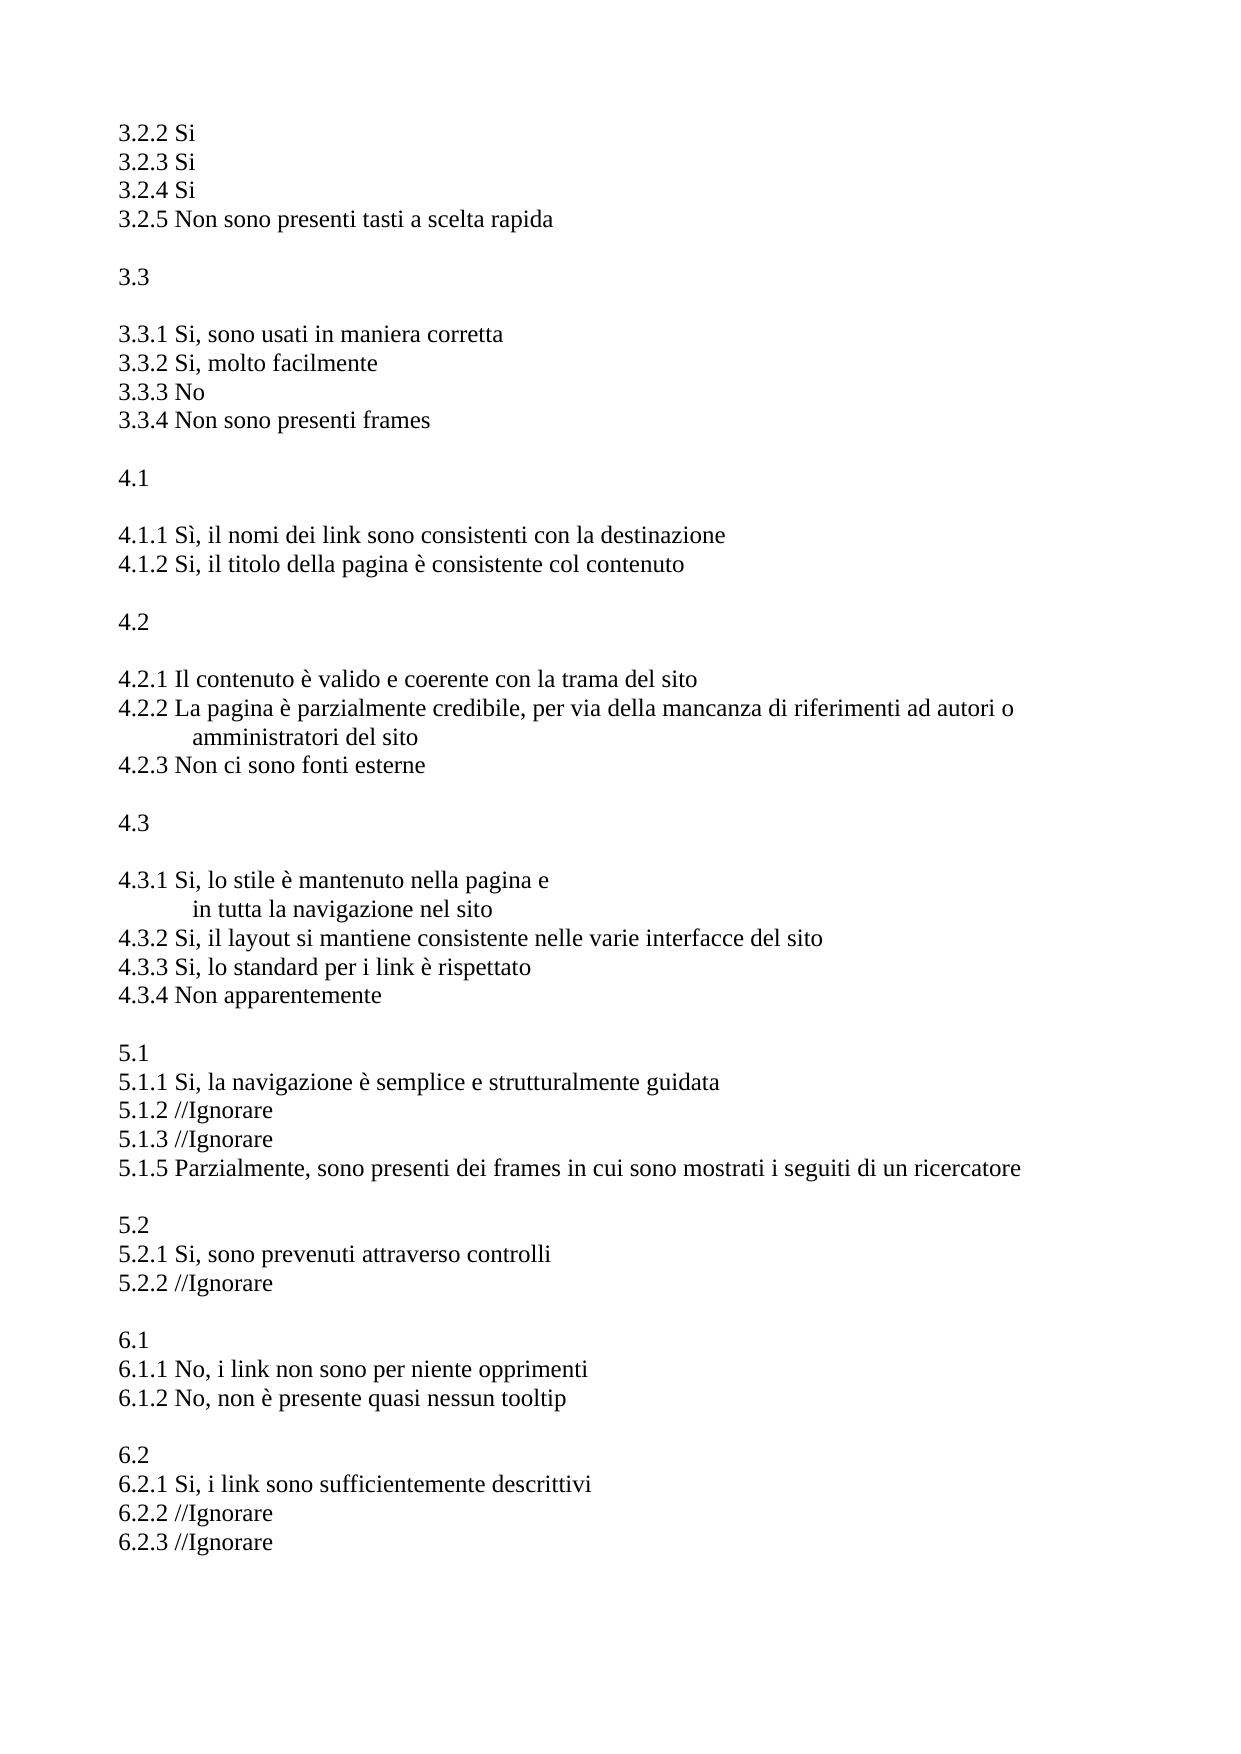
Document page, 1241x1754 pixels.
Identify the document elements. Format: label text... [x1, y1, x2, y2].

text in tutta la navigazione nel sito [118, 894, 1122, 923]
text 4.2.2 La pagina è parzialmente credibile, per via della mancanza di riferimenti ad autori o amministratori del sito [118, 693, 1122, 751]
text 5.2.2 //Ignorare [118, 1268, 1122, 1297]
text 5.1.1 Si, la navigazione è semplice e strutturalmente guidata [118, 1067, 1122, 1096]
text 5.1.5 Parzialmente, sono presenti dei frames in cui sono mostrati i seguiti di un ricercatore [118, 1153, 1122, 1182]
text 5.1.2 //Ignorare [118, 1096, 1122, 1124]
text 4.1.2 Si, il titolo della pagina è consistente col contenuto [118, 549, 1122, 578]
text 5.1 [118, 1038, 1122, 1067]
text 3.3.4 Non sono presenti frames [118, 406, 1122, 434]
text 6.2.3 //Ignorare [118, 1527, 1122, 1556]
text 3.3.3 No [118, 377, 1122, 406]
text 5.1.3 //Ignorare [118, 1124, 1122, 1153]
text 6.2 [118, 1441, 1122, 1469]
text 3.2.2 Si [118, 118, 1122, 147]
text 4.2.1 Il contenuto è valido e coerente con la trama del sito [118, 664, 1122, 693]
text 6.1.1 No, i link non sono per niente opprimenti [118, 1354, 1122, 1383]
text 6.2.1 Si, i link sono sufficientemente descrittivi [118, 1469, 1122, 1498]
text 4.2 [118, 607, 1122, 636]
text 4.2.3 Non ci sono fonti esterne [118, 751, 1122, 779]
text 4.3.1 Si, lo stile è mantenuto nella pagina e [118, 866, 1122, 894]
text 3.3 [118, 262, 1122, 291]
text 3.2.3 Si [118, 147, 1122, 176]
text 3.3.1 Si, sono usati in maniera corretta [118, 319, 1122, 348]
text 3.3.2 Si, molto facilmente [118, 348, 1122, 377]
text 3.2.4 Si [118, 176, 1122, 204]
text 5.2 [118, 1211, 1122, 1239]
text 4.3.4 Non apparentemente [118, 981, 1122, 1009]
text 4.1 [118, 463, 1122, 492]
text 3.2.5 Non sono presenti tasti a scelta rapida [118, 204, 1122, 233]
text 6.2.2 //Ignorare [118, 1498, 1122, 1527]
text 6.1 [118, 1326, 1122, 1354]
text 4.3.2 Si, il layout si mantiene consistente nelle varie interfacce del sito [118, 923, 1122, 952]
text 4.1.1 Sì, il nomi dei link sono consistenti con la destinazione [118, 521, 1122, 549]
text 4.3.3 Si, lo standard per i link è rispettato [118, 952, 1122, 981]
text 5.2.1 Si, sono prevenuti attraverso controlli [118, 1239, 1122, 1268]
text 6.1.2 No, non è presente quasi nessun tooltip [118, 1383, 1122, 1412]
text 4.3 [118, 808, 1122, 837]
